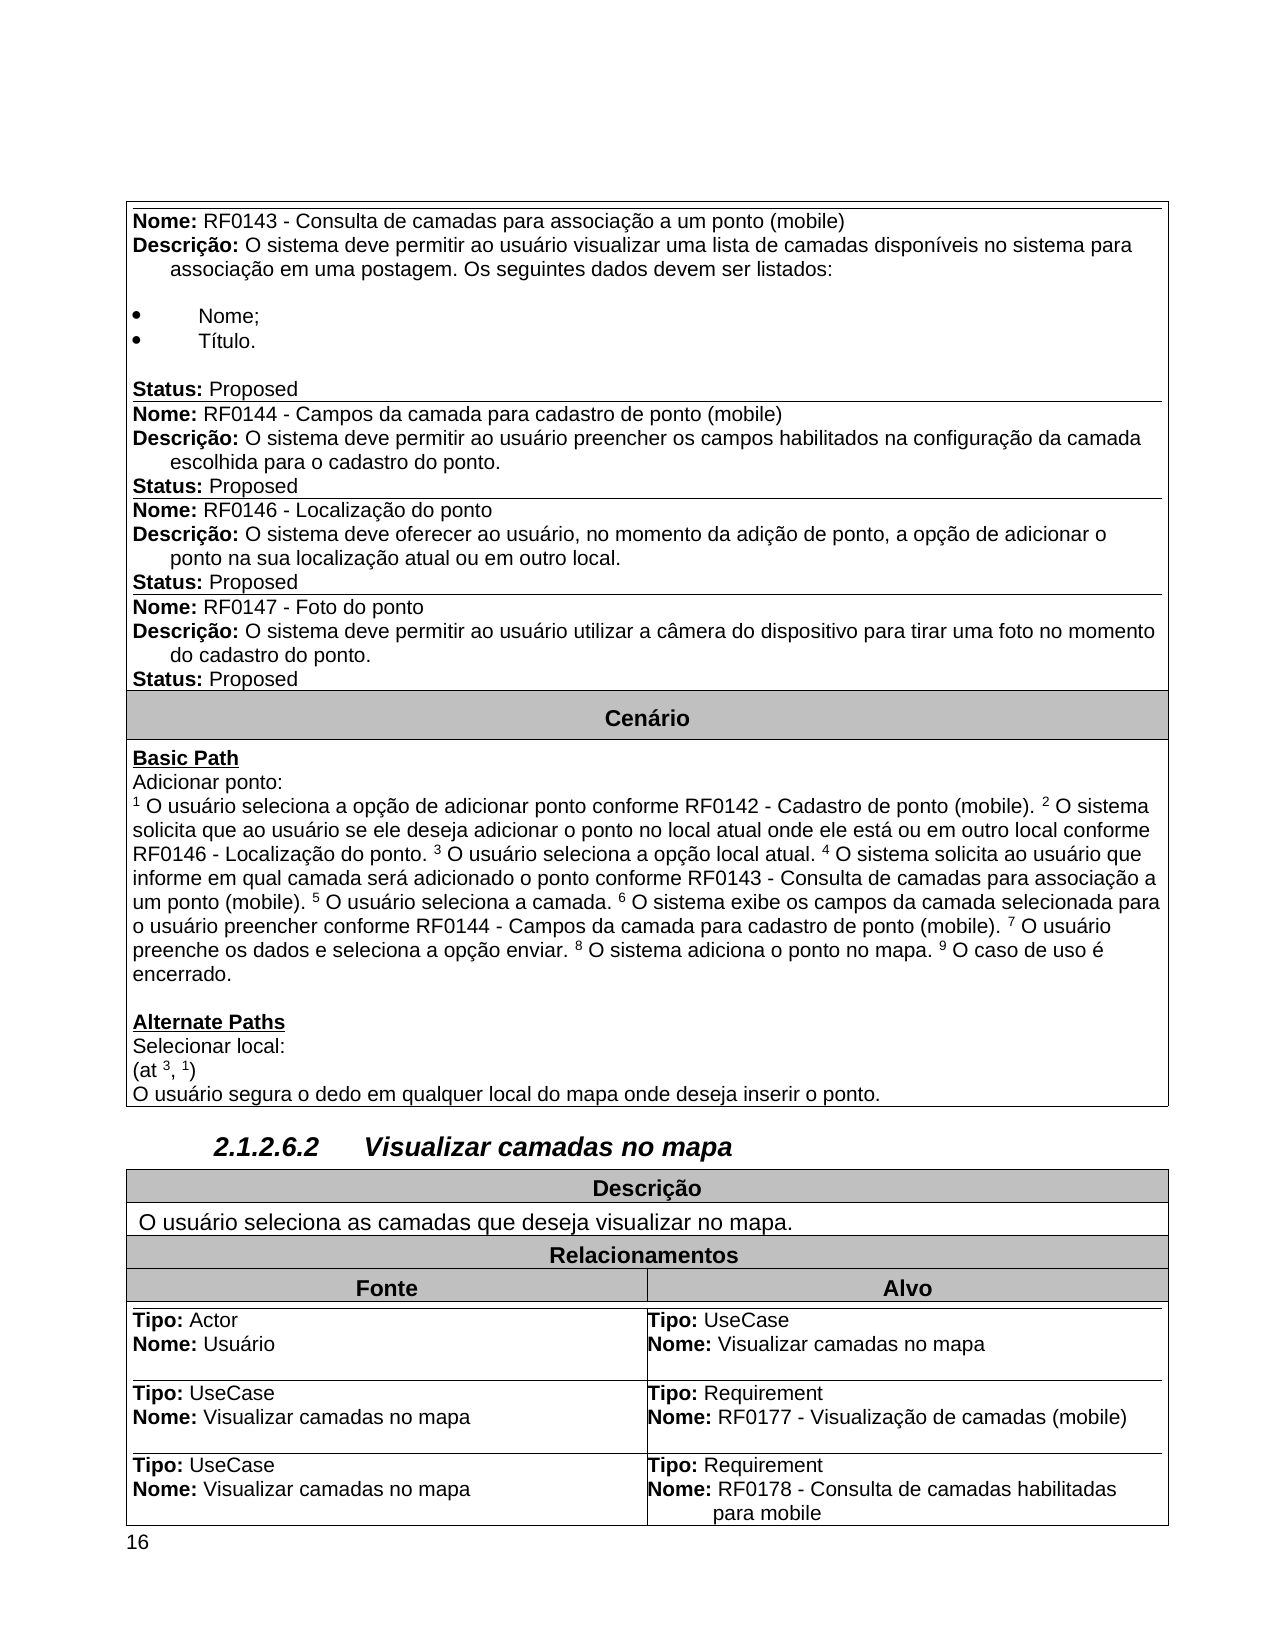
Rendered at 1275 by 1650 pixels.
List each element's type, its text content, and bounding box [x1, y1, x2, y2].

table_cell [127, 202, 1168, 690]
table_cell Nome: RF0147 - Foto do ponto Descrição: O sistema deve permitir ao usuário utilizar a câmera do dispositivo para tirar uma foto no momento do cadastro do ponto. Status: Proposed [133, 595, 1162, 690]
table_cell [127, 1302, 1168, 1525]
table_cell Tipo: UseCase Nome: Visualizar camadas no mapa [133, 1454, 647, 1525]
table_cell Nome: RF0143 - Consulta de camadas para associação a um ponto (mobile) Descrição: O sistema deve permitir ao usuário visualizar uma lista de camadas disponíveis no sistema para associação em uma postagem. Os seguintes dados devem ser listados: Nome; Título. Status: Proposed [133, 209, 1162, 401]
table_header Tipo: Actor Nome: Usuário [133, 1309, 647, 1380]
table_cell Tipo: Requirement Nome: RF0178 - Consulta de camadas habilitadas para mobile [648, 1454, 1162, 1525]
list Visualizar camadas no mapa [214, 1131, 1155, 1162]
table_cell Tipo: UseCase Nome: Visualizar camadas no mapa [133, 1381, 647, 1453]
table_cell Tipo: Requirement Nome: RF0177 - Visualização de camadas (mobile) [648, 1381, 1162, 1453]
table_cell Basic Path Adicionar ponto: 1 O usuário seleciona a opção de adicionar ponto conforme RF0142 - Cadastro de ponto (mobile). 2 O sistema solicita que ao usuário se ele deseja adicionar o ponto no local atual onde ele está ou em outro local conforme RF0146 - Localização do ponto. 3 O usuário seleciona a opção local atual. 4 O sistema solicita ao usuário que informe em qual camada será adicionado o ponto conforme RF0143 - Consulta de camadas para associação a um ponto (mobile). 5 O usuário seleciona a camada. 6 O sistema exibe os campos da camada selecionada para o usuário preencher conforme RF0144 - Campos da camada para cadastro de ponto (mobile). 7 O usuário preenche os dados e seleciona a opção enviar. 8 O sistema adiciona o ponto no mapa. 9 O caso de uso é encerrado. Alternate Paths Selecionar local: (at 3, 1) O usuário segura o dedo em qualquer local do mapa onde deseja inserir o ponto. [127, 740, 1168, 1106]
table_cell O usuário seleciona as camadas que deseja visualizar no mapa. [127, 1203, 1168, 1235]
table_header Tipo: UseCase Nome: Visualizar camadas no mapa [648, 1309, 1162, 1380]
table_cell Cenário [127, 691, 1168, 739]
table_cell Nome: RF0144 - Campos da camada para cadastro de ponto (mobile) Descrição: O sistema deve permitir ao usuário preencher os campos habilitados na configuração da camada escolhida para o cadastro do ponto. Status: Proposed [133, 402, 1162, 498]
table_header Descrição [127, 1170, 1168, 1202]
table_cell Relacionamentos [127, 1236, 1168, 1268]
table_cell Nome: RF0146 - Localização do ponto Descrição: O sistema deve oferecer ao usuário, no momento da adição de ponto, a opção de adicionar o ponto na sua localização atual ou em outro local. Status: Proposed [133, 499, 1162, 594]
table_cell Alvo [648, 1269, 1168, 1301]
table_cell Fonte [127, 1269, 647, 1301]
